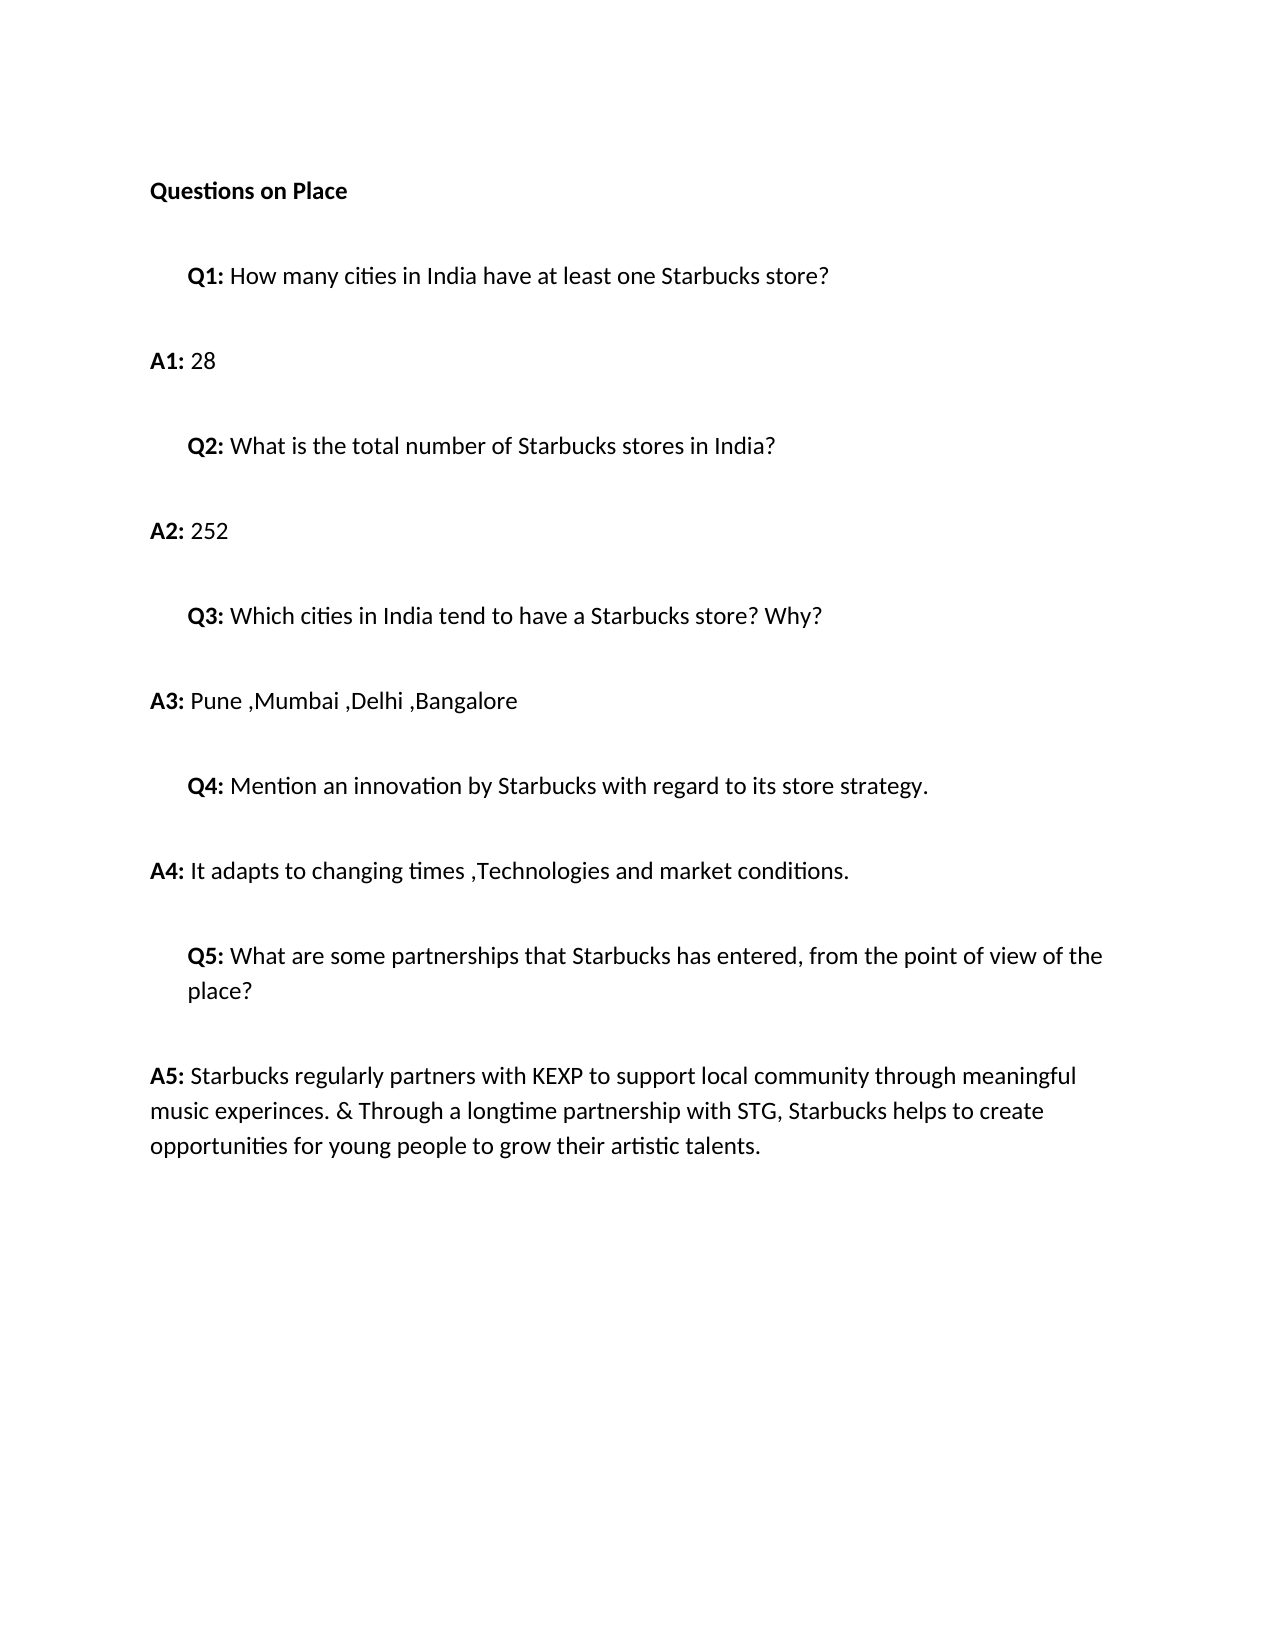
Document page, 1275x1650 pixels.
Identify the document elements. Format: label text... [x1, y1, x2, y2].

text Q1: How many cities in India have at least one Starbucks store? [187, 260, 1125, 291]
text A2: 252 [150, 515, 1125, 546]
text A5: Starbucks regularly partners with KEXP to support local community through meaningful music experinces. & Through a longtime partnership with STG, Starbucks helps to create opportunities for young people to grow their artistic talents. [150, 1060, 1125, 1161]
text Q4: Mention an innovation by Starbucks with regard to its store strategy. [187, 770, 1125, 801]
text Q2: What is the total number of Starbucks stores in India? [187, 430, 1125, 461]
text Q5: What are some partnerships that Starbucks has entered, from the point of view of the place? [187, 940, 1125, 1006]
text Q3: Which cities in India tend to have a Starbucks store? Why? [187, 600, 1125, 631]
text A1: 28 [150, 345, 1125, 376]
text Questions on Place [150, 175, 1125, 206]
text A3: Pune ,Mumbai ,Delhi ,Bangalore [150, 685, 1125, 716]
text A4: It adapts to changing times ,Technologies and market conditions. [150, 855, 1125, 886]
